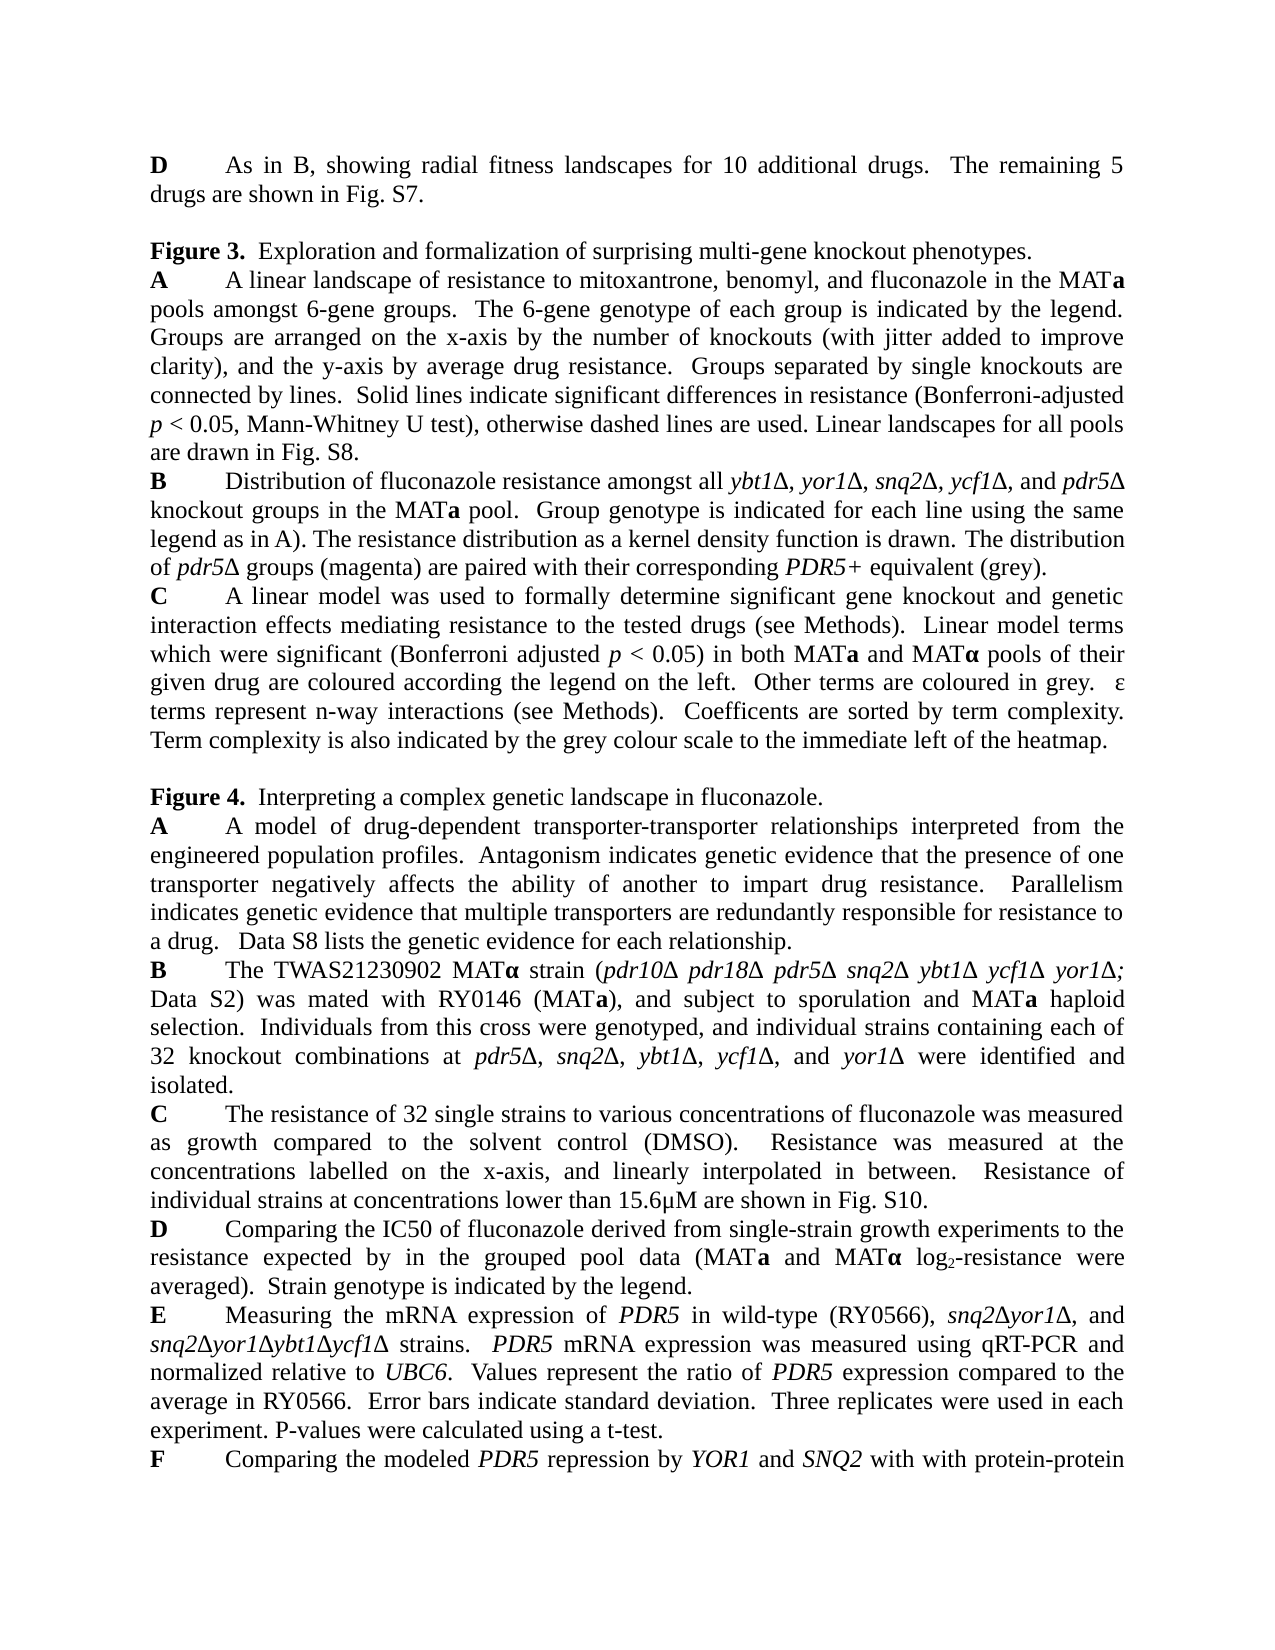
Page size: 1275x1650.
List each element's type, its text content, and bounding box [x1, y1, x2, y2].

text E Measuring the mRNA expression of PDR5 in wild-type (RY0566), snq2∆yor1∆, and snq2∆yor1∆ybt1∆ycf1∆ strains. PDR5 mRNA expression was measured using qRT-PCR and normalized relative to UBC6. Values represent the ratio of PDR5 expression compared to the average in RY0566. Error bars indicate standard deviation. Three replicates were used in each experiment. P-values were calculated using a t-test. [150, 1300, 1125, 1444]
text A A linear landscape of resistance to mitoxantrone, benomyl, and fluconazole in the MATa pools amongst 6-gene groups. The 6-gene genotype of each group is indicated by the legend. Groups are arranged on the x-axis by the number of knockouts (with jitter added to improve clarity), and the y-axis by average drug resistance. Groups separated by single knockouts are connected by lines. Solid lines indicate significant differences in resistance (Bonferroni-adjusted p < 0.05, Mann-Whitney U test), otherwise dashed lines are used. Linear landscapes for all pools are drawn in Fig. S8. [150, 265, 1125, 466]
text C The resistance of 32 single strains to various concentrations of fluconazole was measured as growth compared to the solvent control (DMSO). Resistance was measured at the concentrations labelled on the x-axis, and linearly interpolated in between. Resistance of individual strains at concentrations lower than 15.6μM are shown in Fig. S10. [150, 1099, 1125, 1214]
text Figure 4. Interpreting a complex genetic landscape in fluconazole. [150, 782, 1125, 811]
text A A model of drug-dependent transporter-transporter relationships interpreted from the engineered population profiles. Antagonism indicates genetic evidence that the presence of one transporter negatively affects the ability of another to impart drug resistance. Parallelism indicates genetic evidence that multiple transporters are redundantly responsible for resistance to a drug. Data S8 lists the genetic evidence for each relationship. [150, 811, 1125, 955]
text F Comparing the modeled PDR5 repression by YOR1 and SNQ2 with with protein-protein [150, 1444, 1125, 1472]
text C A linear model was used to formally determine significant gene knockout and genetic interaction effects mediating resistance to the tested drugs (see Methods). Linear model terms which were significant (Bonferroni adjusted p < 0.05) in both MATa and MATα pools of their given drug are coloured according the legend on the left. Other terms are coloured in grey. ε terms represent n-way interactions (see Methods). Coefficents are sorted by term complexity. Term complexity is also indicated by the grey colour scale to the immediate left of the heatmap. [150, 581, 1125, 754]
text B The TWAS21230902 MATα strain (pdr10∆ pdr18∆ pdr5∆ snq2∆ ybt1∆ ycf1∆ yor1∆; Data S2) was mated with RY0146 (MATa), and subject to sporulation and MATa haploid selection. Individuals from this cross were genotyped, and individual strains containing each of 32 knockout combinations at pdr5∆, snq2∆, ybt1∆, ycf1∆, and yor1∆ were identified and isolated. [150, 955, 1125, 1099]
text D As in B, showing radial fitness landscapes for 10 additional drugs. The remaining 5 drugs are shown in Fig. S7. [150, 150, 1125, 207]
text D Comparing the IC50 of fluconazole derived from single-strain growth experiments to the resistance expected by in the grouped pool data (MATa and MATα log2-resistance were averaged). Strain genotype is indicated by the legend. [150, 1214, 1125, 1300]
text Figure 3. Exploration and formalization of surprising multi-gene knockout phenotypes. [150, 236, 1125, 265]
text B Distribution of fluconazole resistance amongst all ybt1∆, yor1∆, snq2∆, ycf1∆, and pdr5∆ knockout groups in the MATa pool. Group genotype is indicated for each line using the same legend as in A). The resistance distribution as a kernel density function is drawn. The distribution of pdr5∆ groups (magenta) are paired with their corresponding PDR5+ equivalent (grey). [150, 466, 1125, 581]
